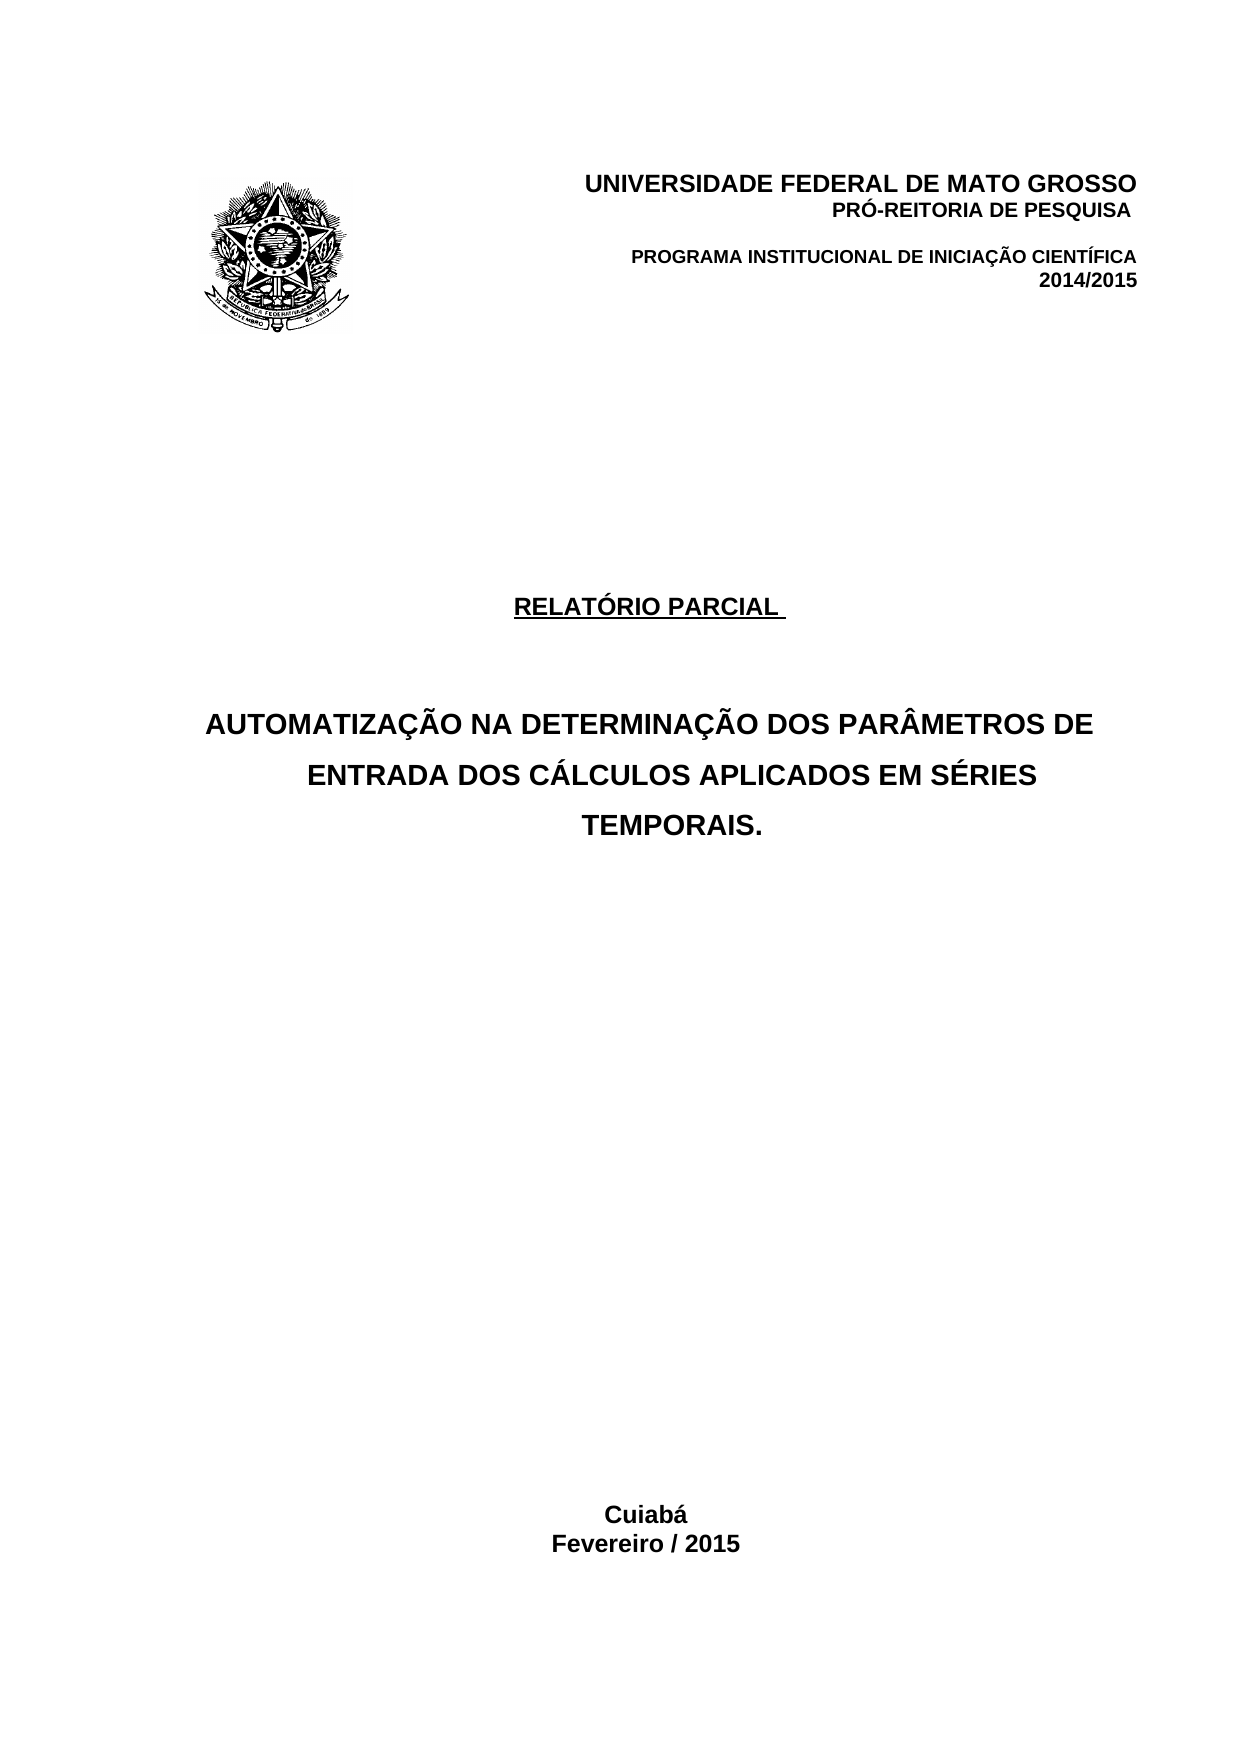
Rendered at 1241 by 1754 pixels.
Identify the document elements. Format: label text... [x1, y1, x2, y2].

subtitle UNIVERSIDADE FEDERAL DE MATO GROSSO [402, 169, 1137, 198]
subtitle AUTOMATIZAÇÃO NA DETERMINAÇÃO DOS PARÂMETROS DE ENTRADA DOS CÁLCULOS APLICADOS EM SÉRIES TEMPORAIS. [177, 707, 1122, 841]
text PROGRAMA INSTITUCIONAL DE INICIAÇÃO CIENTÍFICA 2014/2015 [402, 246, 1137, 291]
picture [198, 177, 353, 334]
text RELATÓRIO PARCIAL [177, 592, 1122, 621]
subtitle Cuiabá [383, 1501, 908, 1529]
text PRÓ-REITORIA DE PESQUISA [402, 198, 1137, 222]
subtitle Fevereiro / 2015 [383, 1529, 908, 1558]
